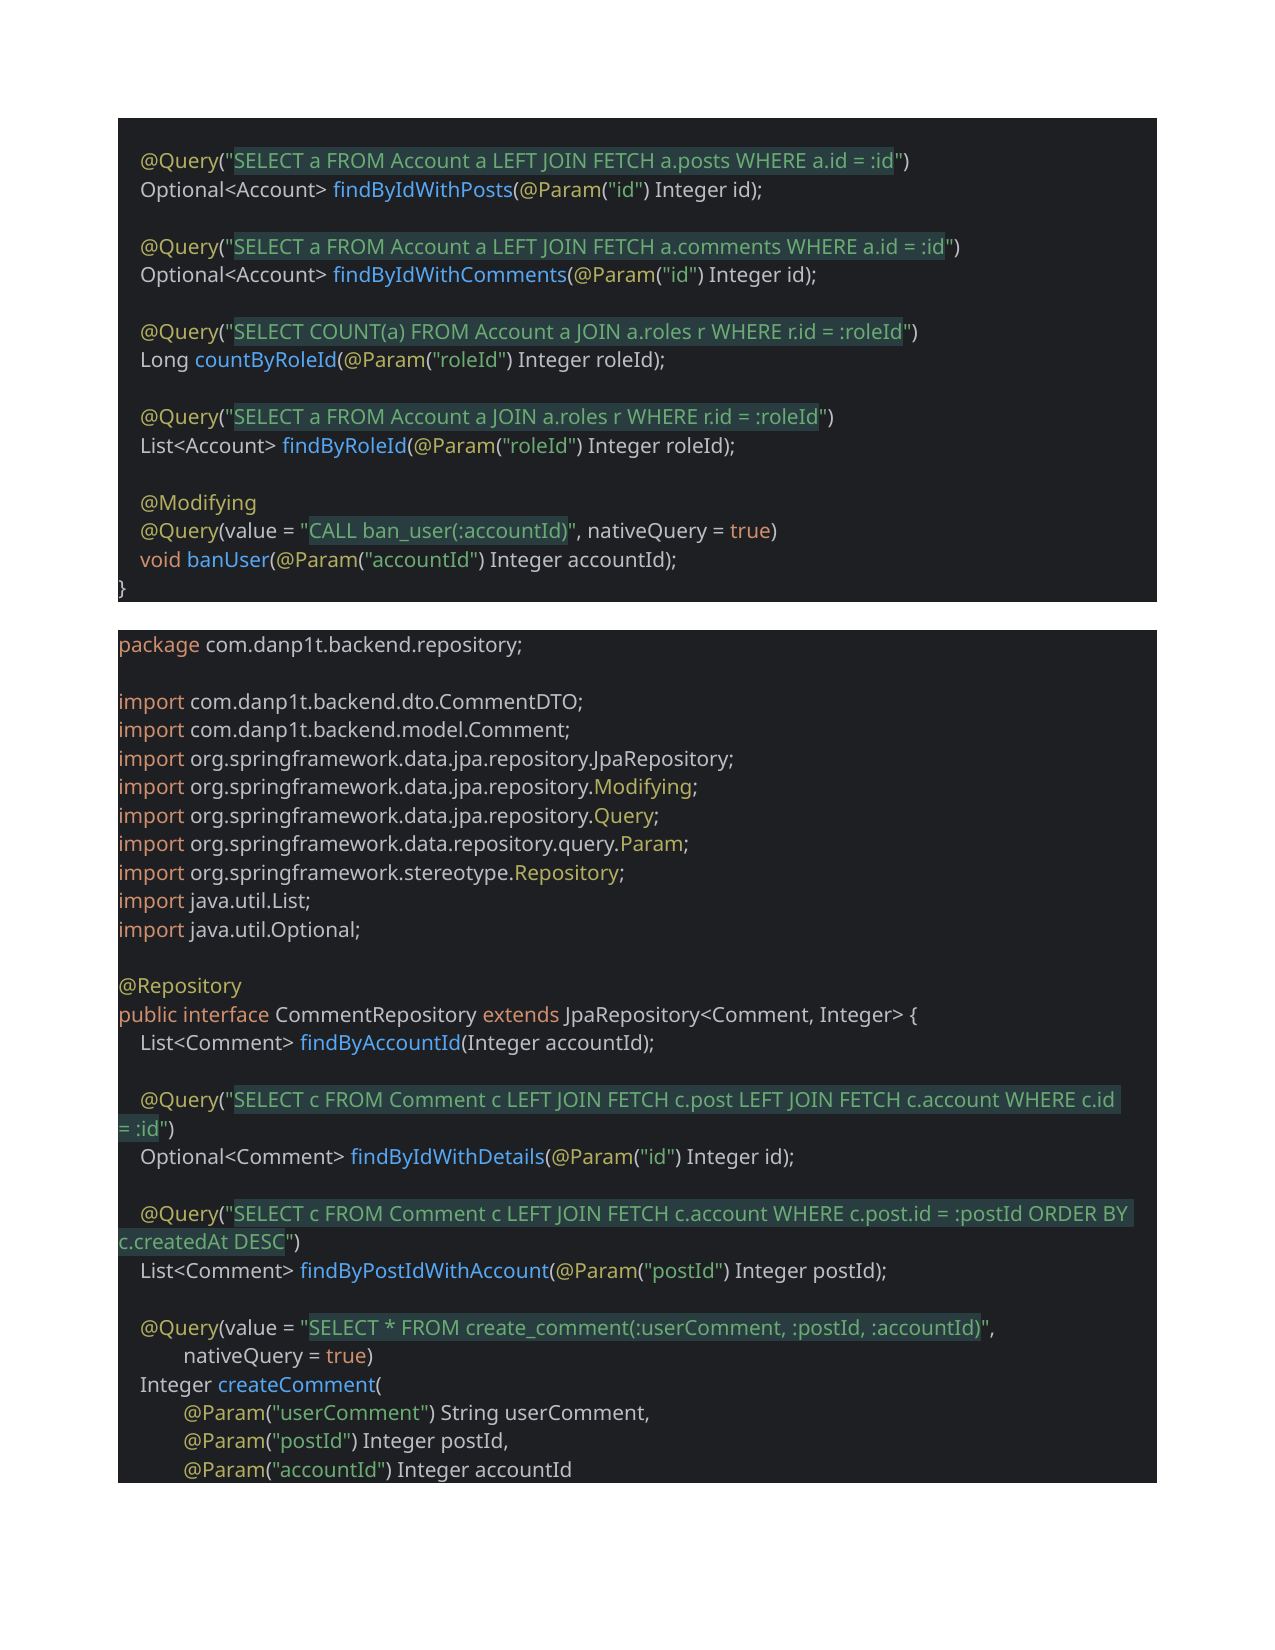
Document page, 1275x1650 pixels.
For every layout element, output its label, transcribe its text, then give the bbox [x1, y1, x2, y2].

text package com.danp1t.backend.repository; import com.danp1t.backend.dto.CommentDTO; import com.danp1t.backend.model.Comment; import org.springframework.data.jpa.repository.JpaRepository; import org.springframework.data.jpa.repository.Modifying; import org.springframework.data.jpa.repository.Query; import org.springframework.data.repository.query.Param; import org.springframework.stereotype.Repository; import java.util.List; import java.util.Optional; @Repository public interface CommentRepository extends JpaRepository<Comment, Integer> { List<Comment> findByAccountId(Integer accountId); @Query("SELECT c FROM Comment c LEFT JOIN FETCH c.post LEFT JOIN FETCH c.account WHERE c.id = :id") Optional<Comment> findByIdWithDetails(@Param("id") Integer id); @Query("SELECT c FROM Comment c LEFT JOIN FETCH c.account WHERE c.post.id = :postId ORDER BY c.createdAt DESC") List<Comment> findByPostIdWithAccount(@Param("postId") Integer postId); @Query(value = "SELECT * FROM create_comment(:userComment, :postId, :accountId)", nativeQuery = true) Integer createComment( @Param("userComment") String userComment, @Param("postId") Integer postId, @Param("accountId") Integer accountId [118, 630, 1157, 1483]
text @Query("SELECT a FROM Account a LEFT JOIN FETCH a.posts WHERE a.id = :id") Optional<Account> findByIdWithPosts(@Param("id") Integer id); @Query("SELECT a FROM Account a LEFT JOIN FETCH a.comments WHERE a.id = :id") Optional<Account> findByIdWithComments(@Param("id") Integer id); @Query("SELECT COUNT(a) FROM Account a JOIN a.roles r WHERE r.id = :roleId") Long countByRoleId(@Param("roleId") Integer roleId); @Query("SELECT a FROM Account a JOIN a.roles r WHERE r.id = :roleId") List<Account> findByRoleId(@Param("roleId") Integer roleId); @Modifying @Query(value = "CALL ban_user(:accountId)", nativeQuery = true) void banUser(@Param("accountId") Integer accountId); } [118, 118, 1157, 602]
